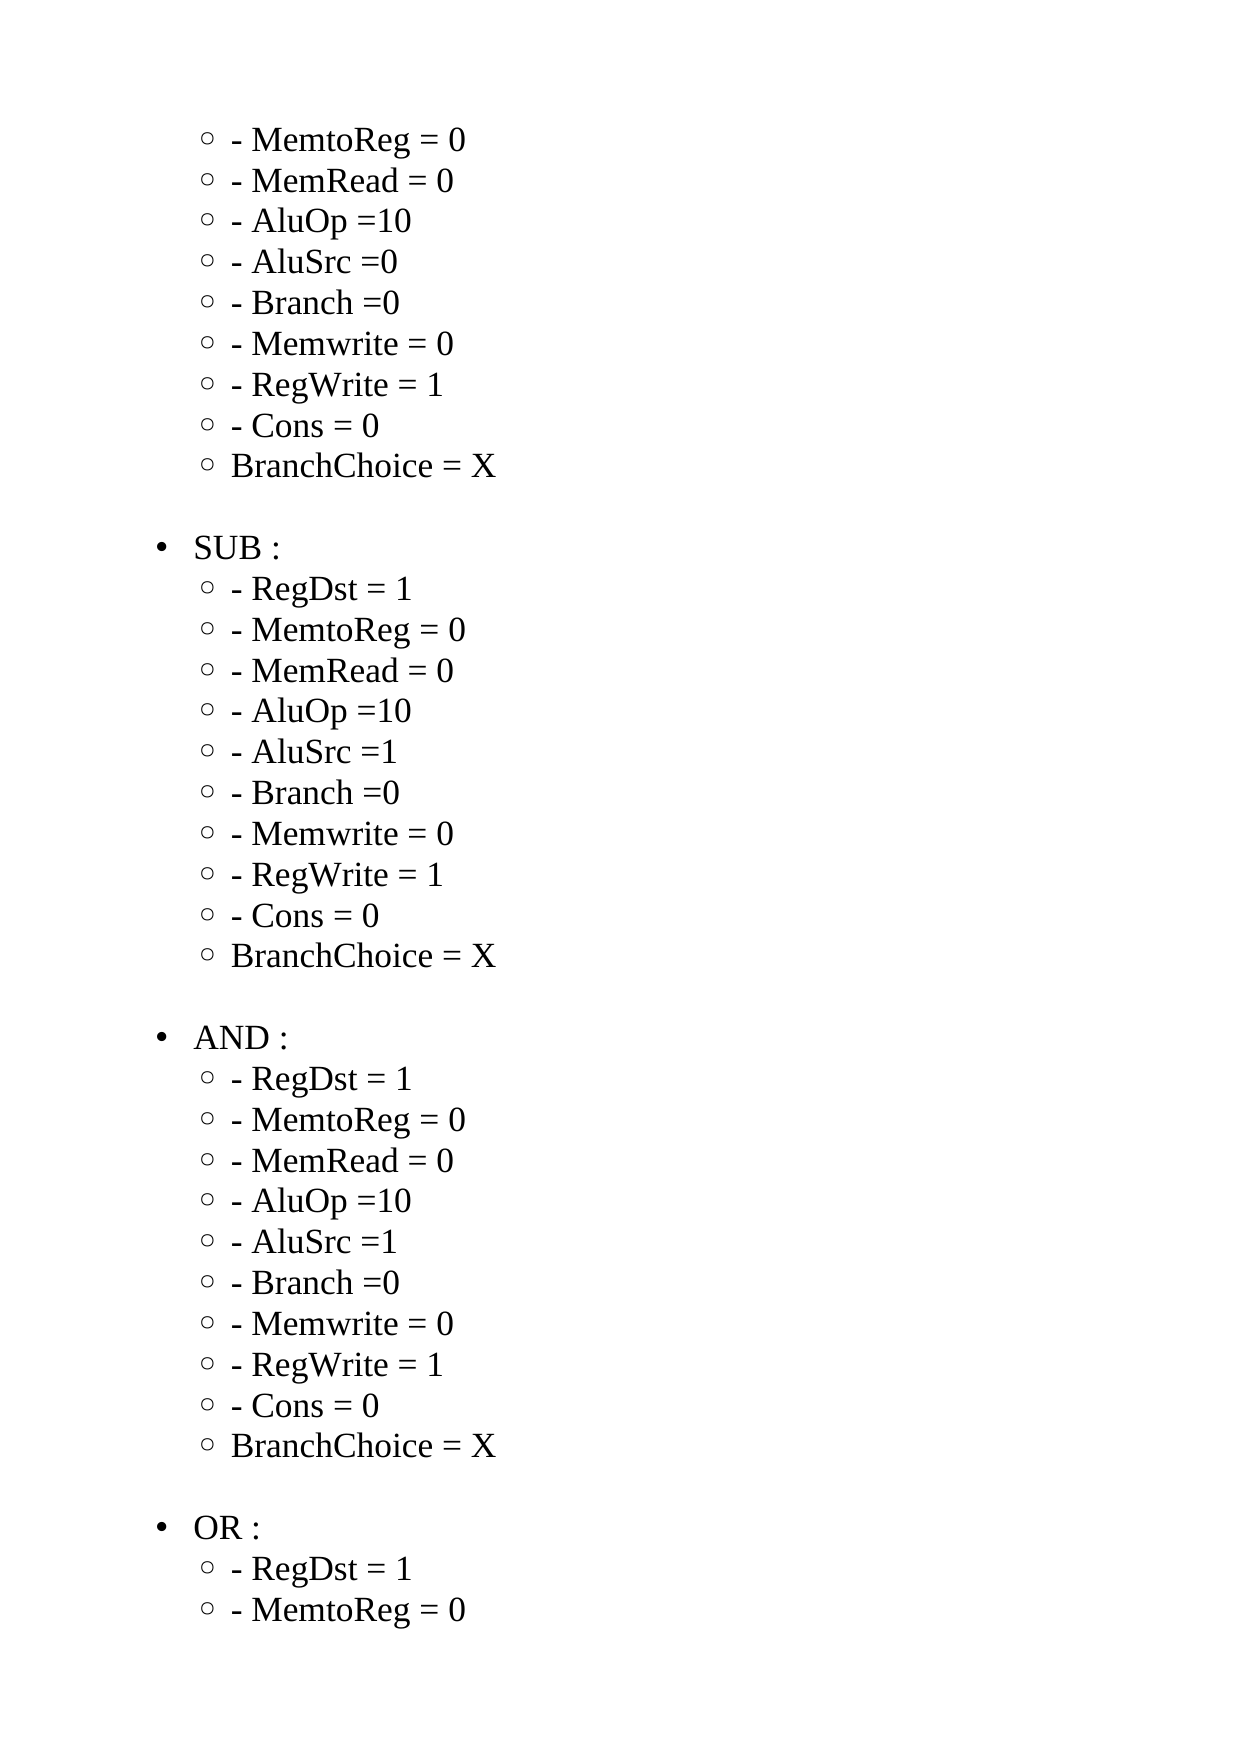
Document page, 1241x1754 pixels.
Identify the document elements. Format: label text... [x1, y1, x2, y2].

list - RegWrite = 1 [193, 363, 1122, 404]
list - Memwrite = 0 [193, 322, 1122, 363]
list AND : [156, 1016, 1122, 1057]
list - RegDst = 1 [193, 1057, 1122, 1098]
list - MemRead = 0 [193, 159, 1122, 200]
list - RegDst = 1 [193, 1547, 1122, 1588]
list - MemRead = 0 [193, 1139, 1122, 1180]
list - MemRead = 0 [193, 649, 1122, 690]
list - Memwrite = 0 [193, 812, 1122, 853]
list - MemtoReg = 0 [193, 1588, 1122, 1629]
list - AluSrc =1 [193, 731, 1122, 771]
list - MemtoReg = 0 [193, 1098, 1122, 1139]
list - Branch =0 [193, 771, 1122, 812]
list - Branch =0 [193, 1261, 1122, 1302]
list - AluOp =10 [193, 1180, 1122, 1221]
list - MemtoReg = 0 [193, 118, 1122, 159]
list - Cons = 0 [193, 404, 1122, 445]
list - RegWrite = 1 [193, 853, 1122, 894]
list - RegDst = 1 [193, 567, 1122, 608]
list - AluSrc =0 [193, 241, 1122, 281]
list - MemtoReg = 0 [193, 608, 1122, 649]
list BranchChoice = X [193, 445, 1122, 486]
list SUB : [156, 526, 1122, 567]
list - AluOp =10 [193, 690, 1122, 731]
list - AluOp =10 [193, 200, 1122, 241]
list BranchChoice = X [193, 1425, 1122, 1466]
list - Memwrite = 0 [193, 1302, 1122, 1343]
list BranchChoice = X [193, 935, 1122, 976]
list - AluSrc =1 [193, 1221, 1122, 1261]
list - Branch =0 [193, 281, 1122, 322]
list OR : [156, 1506, 1122, 1547]
list - Cons = 0 [193, 894, 1122, 935]
list - RegWrite = 1 [193, 1343, 1122, 1384]
list - Cons = 0 [193, 1384, 1122, 1425]
